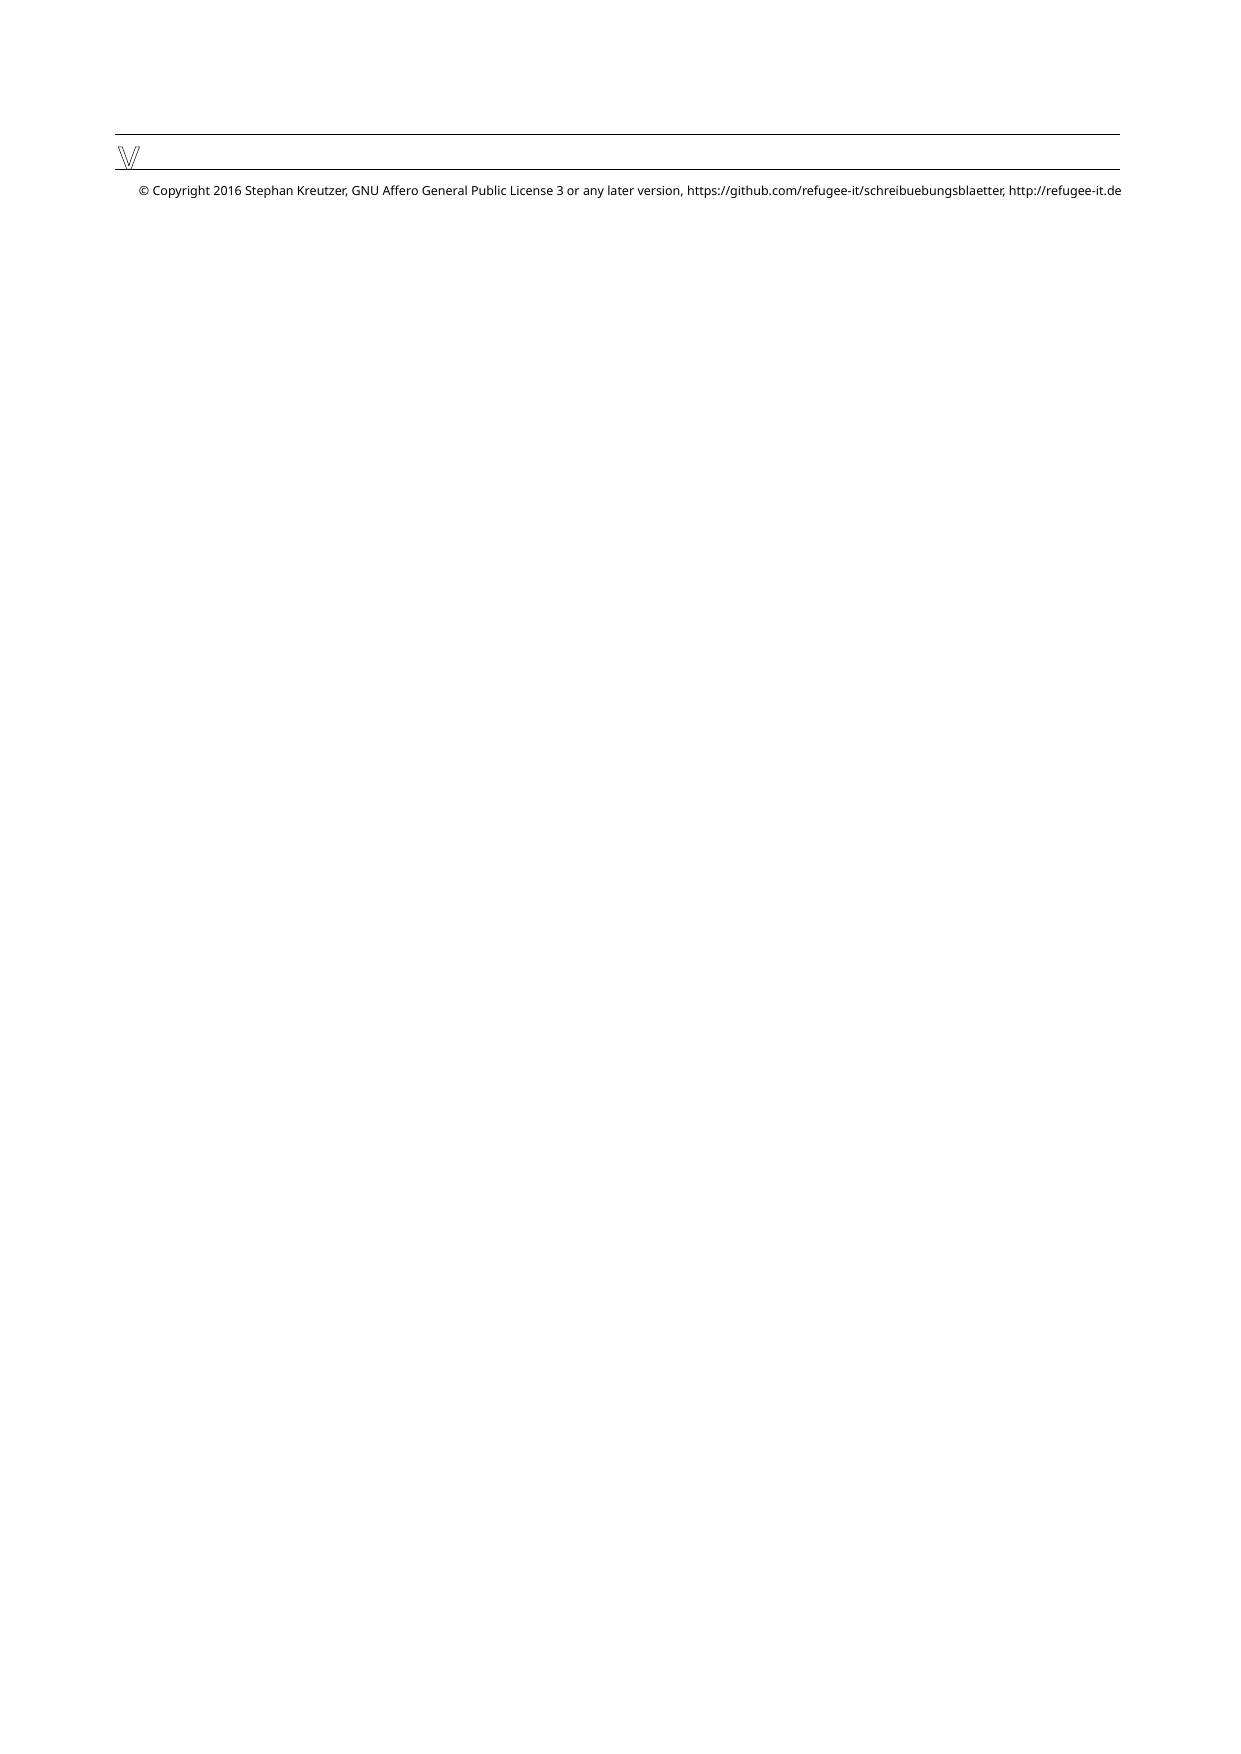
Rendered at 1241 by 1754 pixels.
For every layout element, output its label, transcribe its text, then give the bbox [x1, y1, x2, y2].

text v [118, 118, 1122, 182]
text © Copyright 2016 Stephan Kreutzer, GNU Affero General Public License 3 or any later version, https://github.com/refugee-it/schreibuebungsblaetter, http://refugee-it.de [118, 182, 1122, 199]
